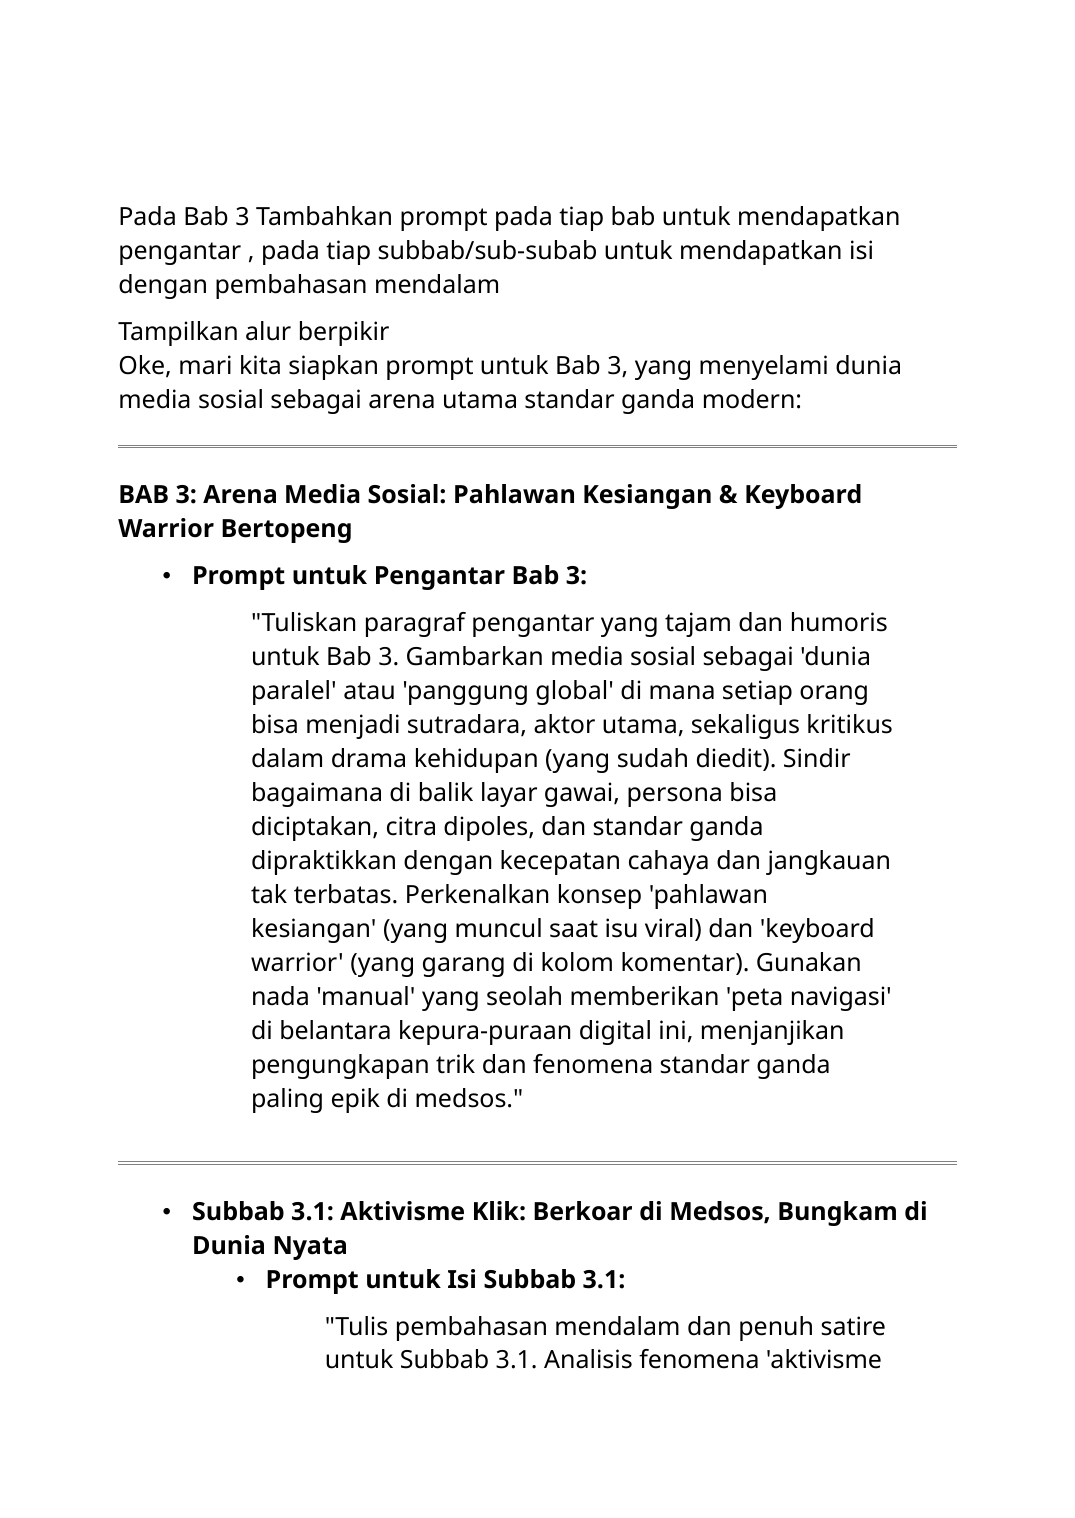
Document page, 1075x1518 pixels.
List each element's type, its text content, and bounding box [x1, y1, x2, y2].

list "Tuliskan paragraf pengantar yang tajam dan humoris untuk Bab 3. Gambarkan media sosial sebagai 'dunia paralel' atau 'panggung global' di mana setiap orang bisa menjadi sutradara, aktor utama, sekaligus kritikus dalam drama kehidupan (yang sudah diedit). Sindir bagaimana di balik layar gawai, persona bisa diciptakan, citra dipoles, dan standar ganda dipraktikkan dengan kecepatan cahaya dan jangkauan tak terbatas. Perkenalkan konsep 'pahlawan kesiangan' (yang muncul saat isu viral) dan 'keyboard warrior' (yang garang di kolom komentar). Gunakan nada 'manual' yang seolah memberikan 'peta navigasi' di belantara kepura-puraan digital ini, menjanjikan pengungkapan trik dan fenomena standar ganda paling epik di medsos." [221, 604, 898, 1115]
list Prompt untuk Isi Subbab 3.1: [236, 1262, 957, 1296]
text Tampilkan alur berpikir [118, 313, 957, 347]
list Subbab 3.1: Aktivisme Klik: Berkoar di Medsos, Bungkam di Dunia Nyata [162, 1193, 957, 1262]
text Pada Bab 3 Tambahkan prompt pada tiap bab untuk mendapatkan pengantar , pada tiap subbab/sub-subab untuk mendapatkan isi dengan pembahasan mendalam [118, 199, 957, 301]
text Oke, mari kita siapkan prompt untuk Bab 3, yang menyelami dunia media sosial sebagai arena utama standar ganda modern: [118, 347, 957, 416]
list Prompt untuk Pengantar Bab 3: [162, 558, 957, 592]
text BAB 3: Arena Media Sosial: Pahlawan Kesiangan & Keyboard Warrior Bertopeng [118, 477, 957, 545]
list "Tulis pembahasan mendalam dan penuh satire untuk Subbab 3.1. Analisis fenomena 'aktivisme [295, 1308, 898, 1376]
